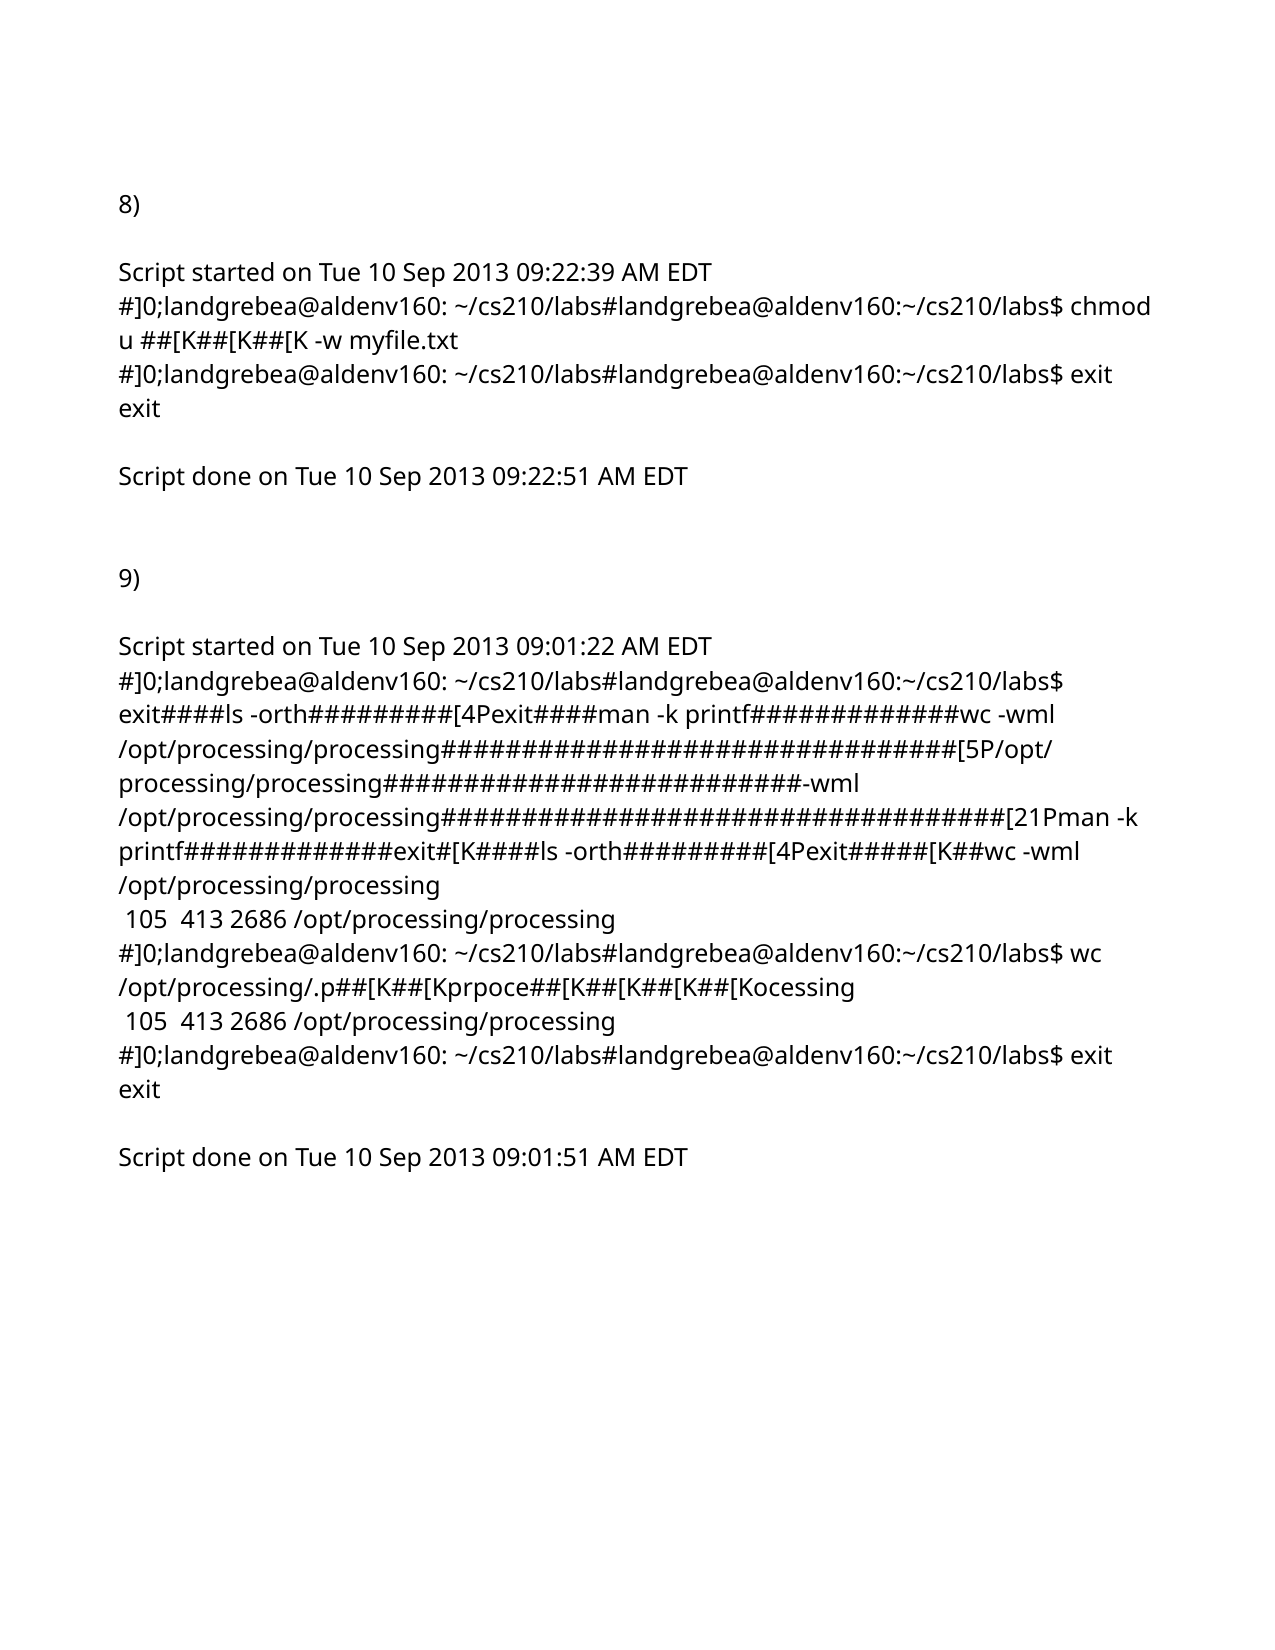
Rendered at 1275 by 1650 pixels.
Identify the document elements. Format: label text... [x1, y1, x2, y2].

text #]0;landgrebea@aldenv160: ~/cs210/labs#landgrebea@aldenv160:~/cs210/labs$ exit [118, 357, 1157, 391]
text Script started on Tue 10 Sep 2013 09:22:39 AM EDT #]0;landgrebea@aldenv160: ~/cs210/labs#landgrebea@aldenv160:~/cs210/labs$ chmod u ##[K##[K##[K -w myfile.txt [118, 254, 1157, 357]
text Script done on Tue 10 Sep 2013 09:01:51 AM EDT [118, 1106, 1157, 1208]
text exit [118, 1072, 1157, 1106]
text Script done on Tue 10 Sep 2013 09:22:51 AM EDT [118, 425, 1157, 527]
text 8) [118, 186, 1157, 220]
text exit [118, 391, 1157, 425]
text Script started on Tue 10 Sep 2013 09:01:22 AM EDT #]0;landgrebea@aldenv160: ~/cs210/labs#landgrebea@aldenv160:~/cs210/labs$ exit####ls -orth#########[4Pexit####man -k printf#############wc -wml /opt/processing/processing################################[5P/opt/processing/processing##########################-wml /opt/processing/processing###################################[21Pman -k printf#############exit#[K####ls -orth#########[4Pexit#####[K##wc -wml /opt/processing/processing [118, 629, 1157, 902]
text 105 413 2686 /opt/processing/processing [118, 902, 1157, 936]
text 9) [118, 561, 1157, 595]
text #]0;landgrebea@aldenv160: ~/cs210/labs#landgrebea@aldenv160:~/cs210/labs$ wc /opt/processing/.p##[K##[Kprpoce##[K##[K##[K##[Kocessing [118, 936, 1157, 1004]
text 105 413 2686 /opt/processing/processing [118, 1004, 1157, 1038]
text #]0;landgrebea@aldenv160: ~/cs210/labs#landgrebea@aldenv160:~/cs210/labs$ exit [118, 1038, 1157, 1072]
